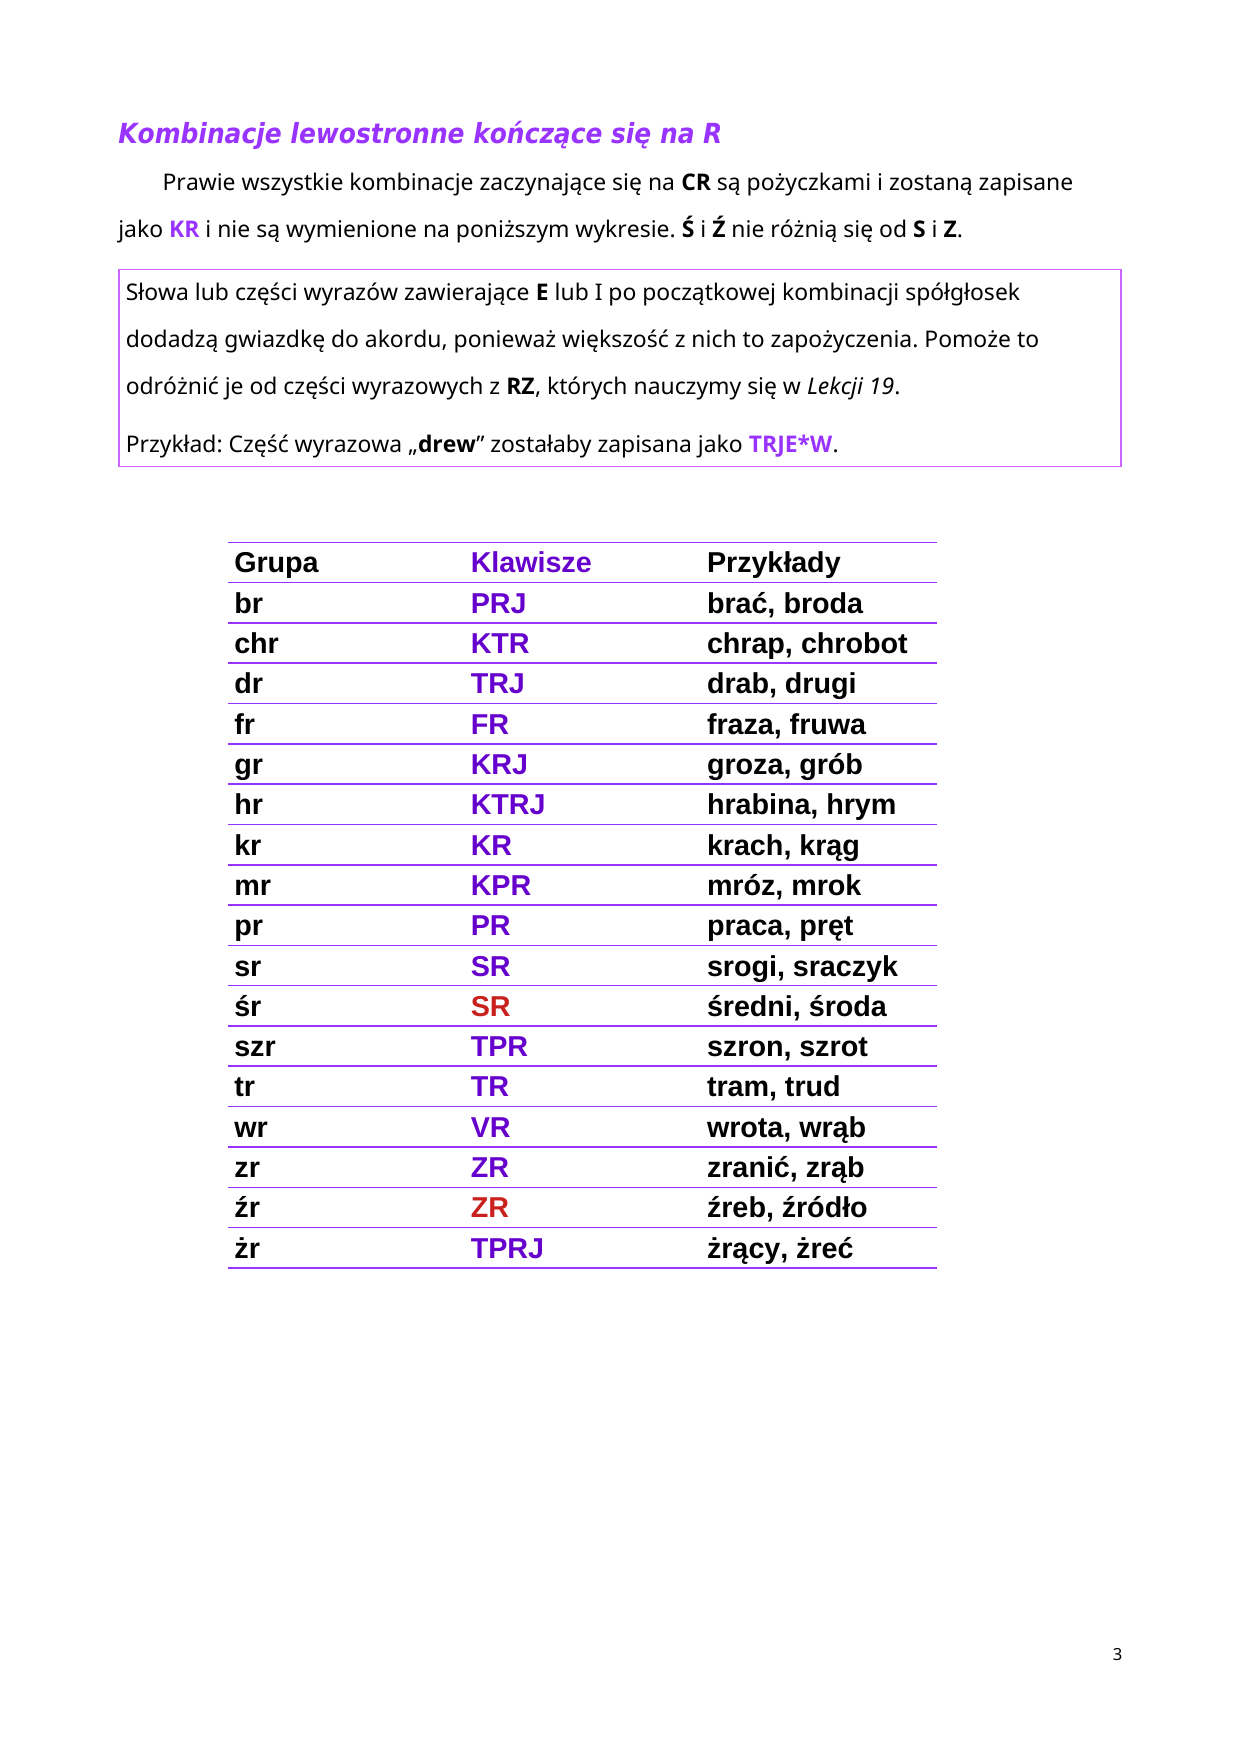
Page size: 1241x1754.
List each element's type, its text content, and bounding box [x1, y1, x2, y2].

table_cell mróz, mrok [701, 866, 937, 904]
text Prawie wszystkie kombinacje zaczynające się na CR są pożyczkami i zostaną zapisane jako KR i nie są wymienione na poniższym wykresie. Ś i Ź nie różnią się od S i Z. [118, 166, 1122, 244]
table_cell KTR [465, 624, 701, 662]
table_cell br [228, 583, 465, 622]
table_cell dr [228, 664, 465, 703]
table_cell fr [228, 704, 465, 743]
table_cell KR [465, 825, 701, 864]
text Przykład: Część wyrazowa „drew” zostałaby zapisana jako TRJE*W. [120, 421, 1120, 466]
table_cell drab, drugi [701, 664, 937, 703]
table_cell TPR [465, 1027, 701, 1065]
table_cell źr [228, 1188, 465, 1227]
table_header Klawisze [465, 543, 701, 582]
table_cell szr [228, 1027, 465, 1065]
table_cell zranić, zrąb [701, 1148, 937, 1187]
table_cell TR [465, 1067, 701, 1106]
table_cell KPR [465, 866, 701, 904]
table_cell SR [465, 946, 701, 985]
table_header Przykłady [701, 543, 937, 582]
table_cell wrota, wrąb [701, 1108, 937, 1146]
subtitle Kombinacje lewostronne kończące się na R [118, 118, 1122, 150]
table_cell żrący, żreć [701, 1228, 937, 1267]
table_cell pr [228, 906, 465, 945]
table_cell zr [228, 1148, 465, 1187]
table_cell średni, środa [701, 986, 937, 1025]
table_cell praca, pręt [701, 906, 937, 945]
table_cell brać, broda [701, 583, 937, 622]
table_cell hr [228, 785, 465, 824]
table_cell VR [465, 1108, 701, 1146]
table_cell krach, krąg [701, 825, 937, 864]
table_cell TPRJ [465, 1228, 701, 1267]
table_cell FR [465, 704, 701, 743]
table_cell KRJ [465, 745, 701, 783]
table_cell sr [228, 946, 465, 985]
table_cell śr [228, 986, 465, 1025]
table_cell tr [228, 1067, 465, 1106]
text Słowa lub części wyrazów zawierające E lub I po początkowej kombinacji spółgłosek dodadzą gwiazdkę do akordu, ponieważ większość z nich to zapożyczenia. Pomoże to odróżnić je od części wyrazowych z RZ, których nauczymy się w Lekcji 19. [120, 270, 1120, 401]
table_cell PR [465, 906, 701, 945]
table_cell SR [465, 986, 701, 1025]
table_header Grupa [228, 543, 465, 582]
table_cell chr [228, 624, 465, 662]
table_cell ZR [465, 1148, 701, 1187]
table_cell KTRJ [465, 785, 701, 824]
table_cell fraza, fruwa [701, 704, 937, 743]
table_cell chrap, chrobot [701, 624, 937, 662]
table_cell gr [228, 745, 465, 783]
table_cell źreb, źródło [701, 1188, 937, 1227]
table_cell tram, trud [701, 1067, 937, 1106]
table_cell PRJ [465, 583, 701, 622]
table_cell groza, grób [701, 745, 937, 783]
table_cell kr [228, 825, 465, 864]
table_cell mr [228, 866, 465, 904]
table_cell żr [228, 1228, 465, 1267]
table_cell TRJ [465, 664, 701, 703]
table_cell wr [228, 1108, 465, 1146]
table_cell srogi, sraczyk [701, 946, 937, 985]
table_cell ZR [465, 1188, 701, 1227]
table_cell hrabina, hrym [701, 785, 937, 824]
table_cell szron, szrot [701, 1027, 937, 1065]
